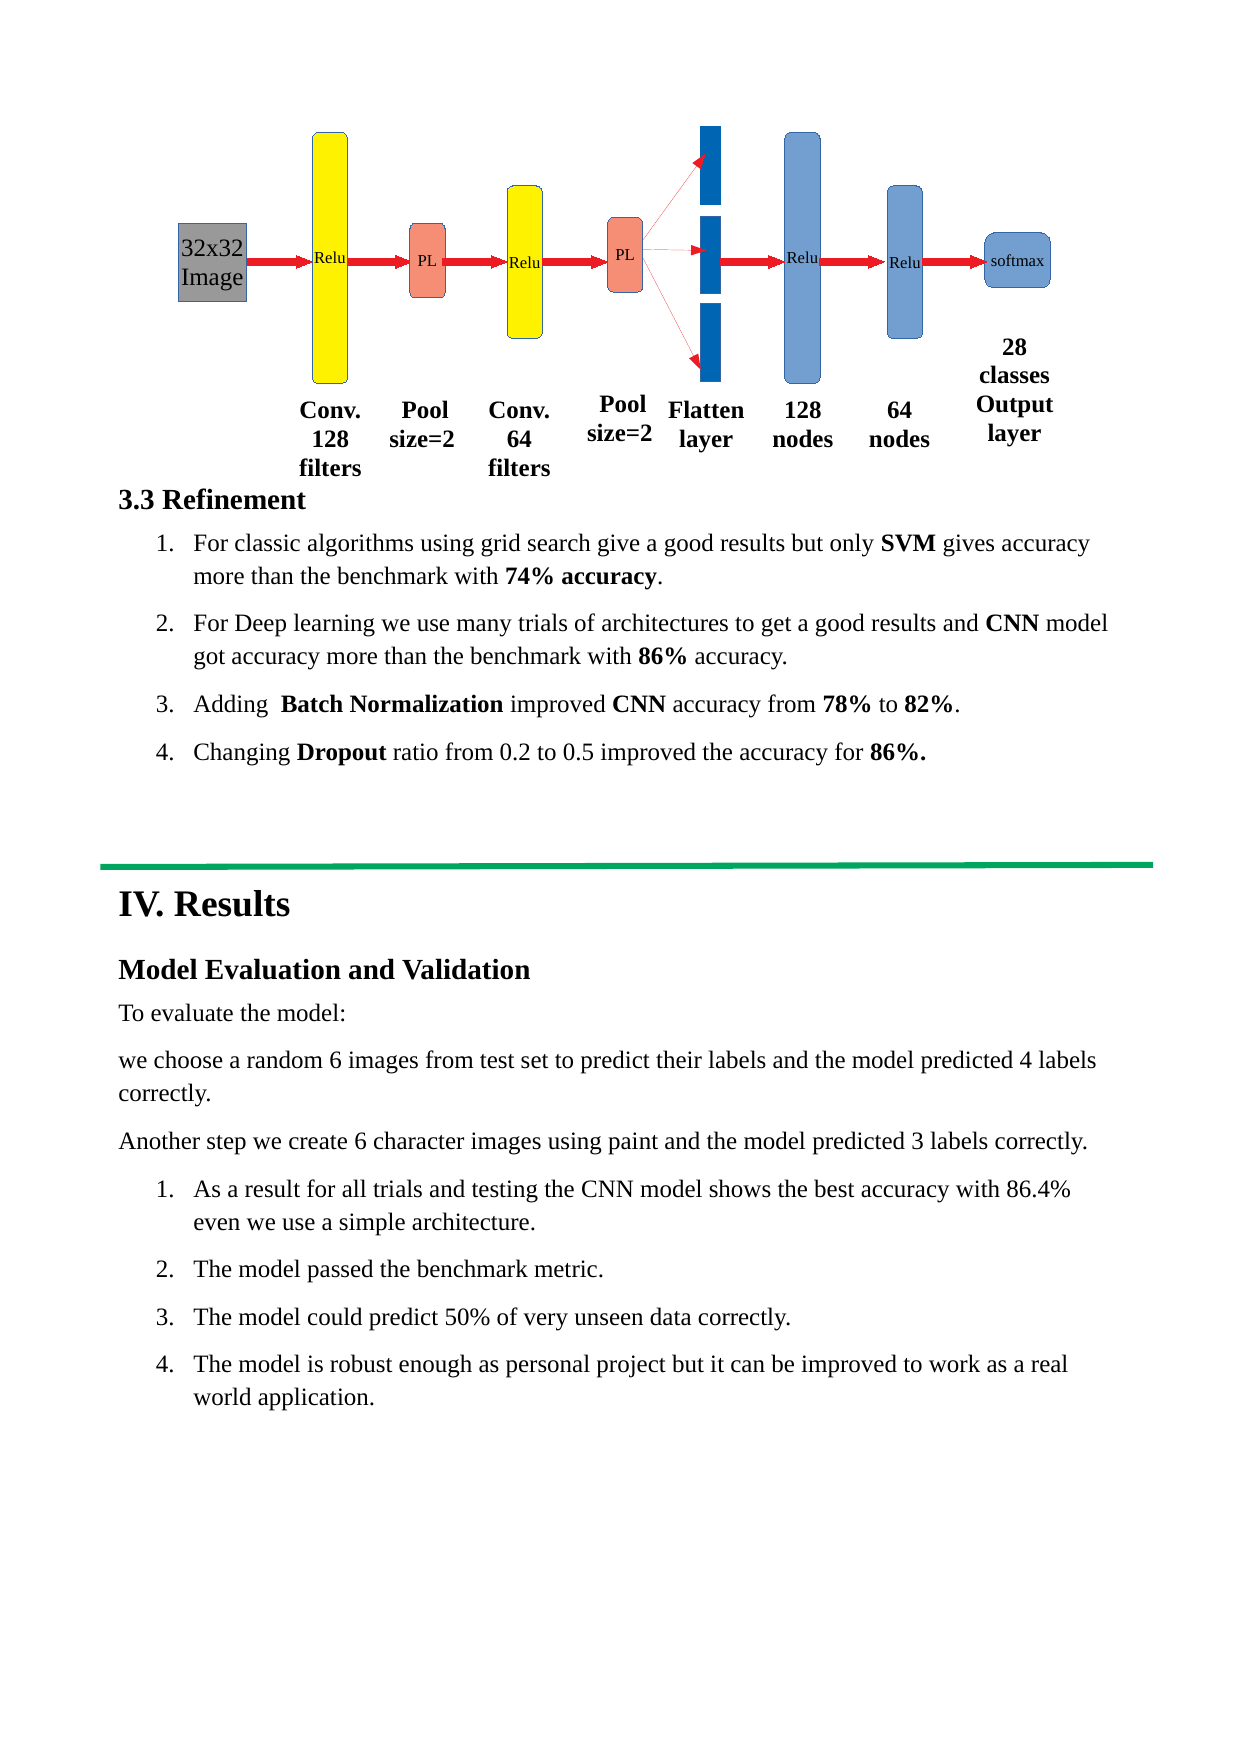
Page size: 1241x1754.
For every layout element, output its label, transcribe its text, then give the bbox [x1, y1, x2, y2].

list Changing Dropout ratio from 0.2 to 0.5 improved the accuracy for 86%. [156, 737, 1122, 765]
text we choose a random 6 images from test set to predict their labels and the model predicted 4 labels correctly. [118, 1045, 1122, 1107]
text To evaluate the model: [118, 998, 1122, 1027]
list The model passed the benchmark metric. [156, 1254, 1122, 1283]
list The model is robust enough as personal project but it can be improved to work as a real world application. [156, 1349, 1122, 1411]
list Adding Batch Normalization improved CNN accuracy from 78% to 82%. [156, 689, 1122, 718]
list For classic algorithms using grid search give a good results but only SVM gives accuracy more than the benchmark with 74% accuracy. [156, 528, 1122, 589]
list For Deep learning we use many trials of architectures to get a good results and CNN model got accuracy more than the benchmark with 86% accuracy. [156, 608, 1122, 670]
list The model could predict 50% of very unseen data correctly. [156, 1302, 1122, 1331]
text Another step we create 6 character images using paint and the model predicted 3 labels correctly. [118, 1126, 1122, 1155]
list As a result for all trials and testing the CNN model shows the best accuracy with 86.4% even we use a simple architecture. [156, 1174, 1122, 1235]
subtitle IV. Results [118, 882, 1122, 925]
subtitle Model Evaluation and Validation [118, 952, 1122, 985]
subtitle 3.3 Refinement [118, 118, 1122, 515]
